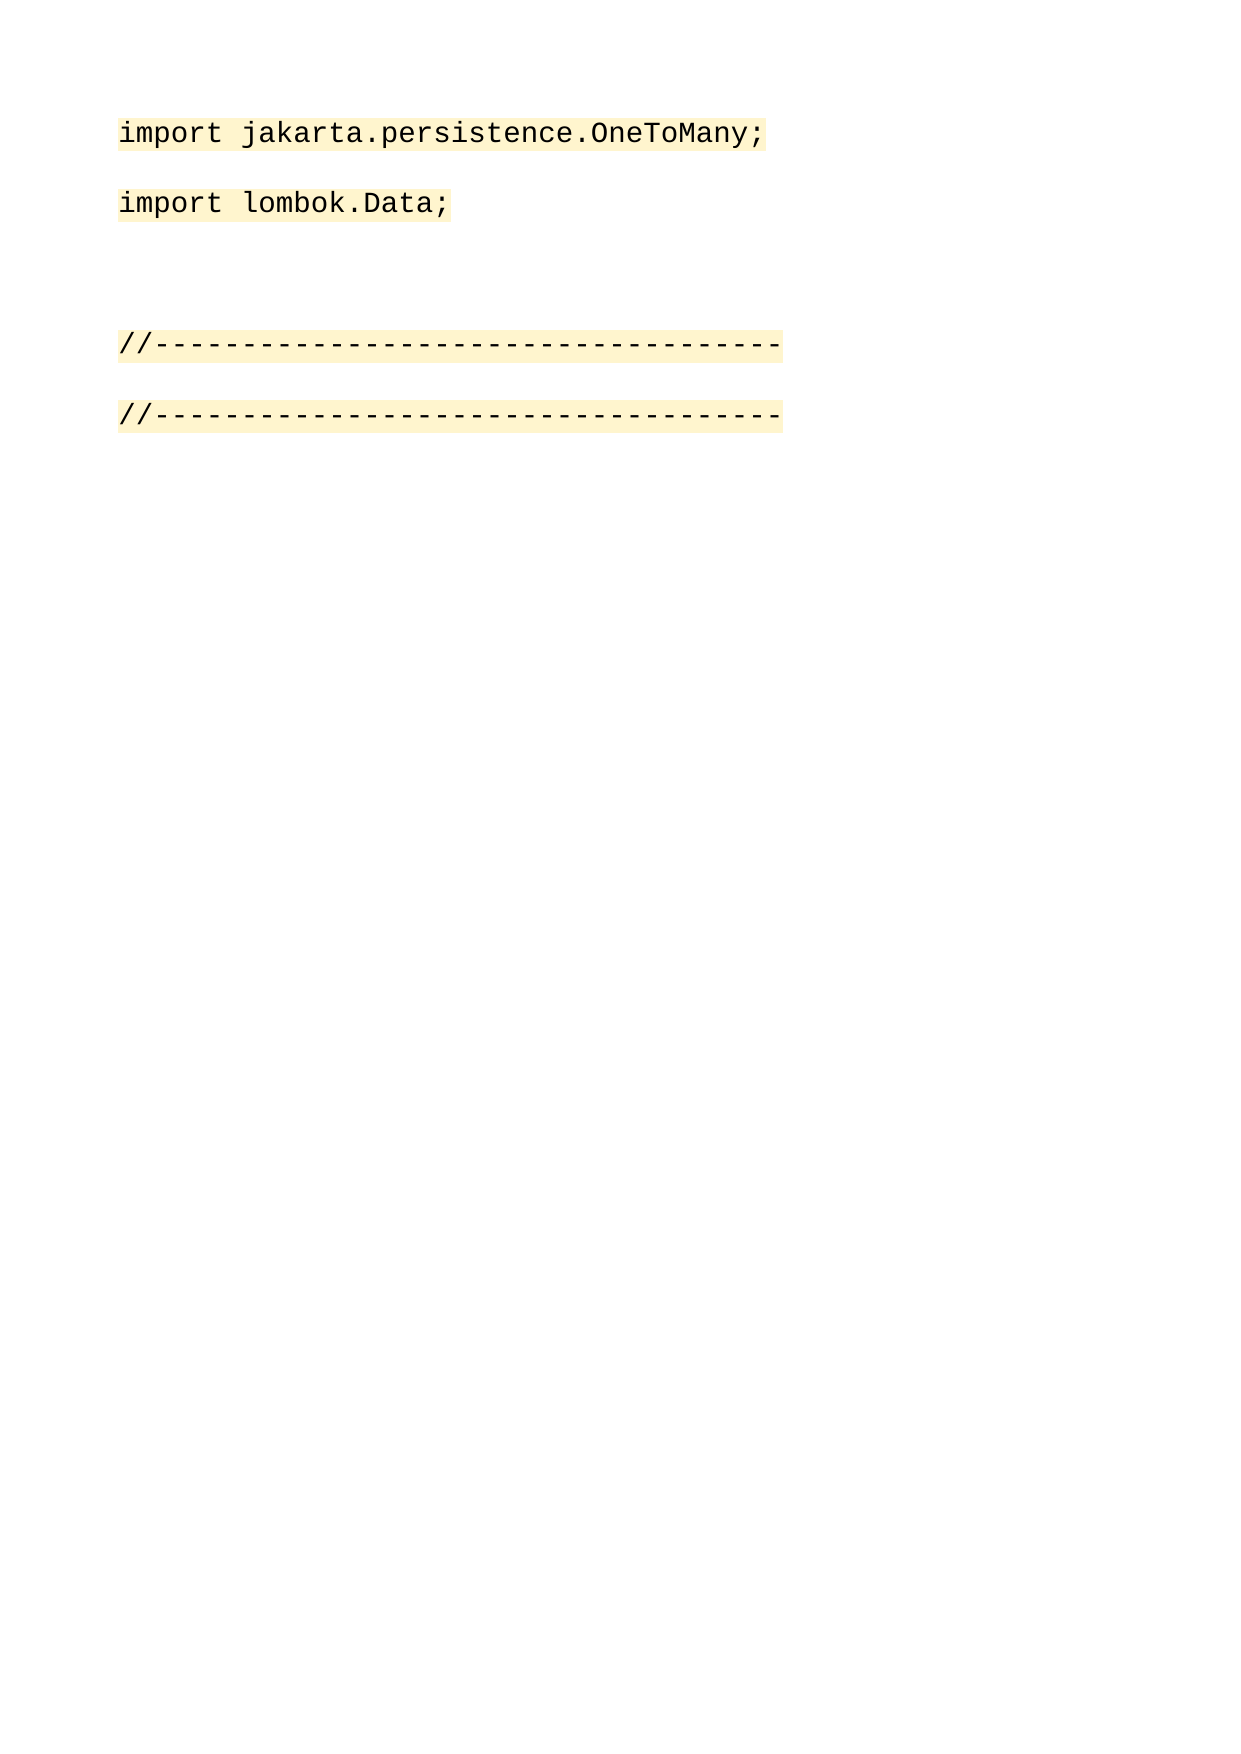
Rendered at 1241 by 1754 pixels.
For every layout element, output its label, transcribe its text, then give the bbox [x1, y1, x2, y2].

text import lombok.Data; [451, 189, 1122, 222]
text import jakarta.persistence.OneToMany; [766, 118, 1122, 151]
text //------------------------------------ [783, 330, 1122, 363]
text //------------------------------------ [783, 400, 1122, 433]
